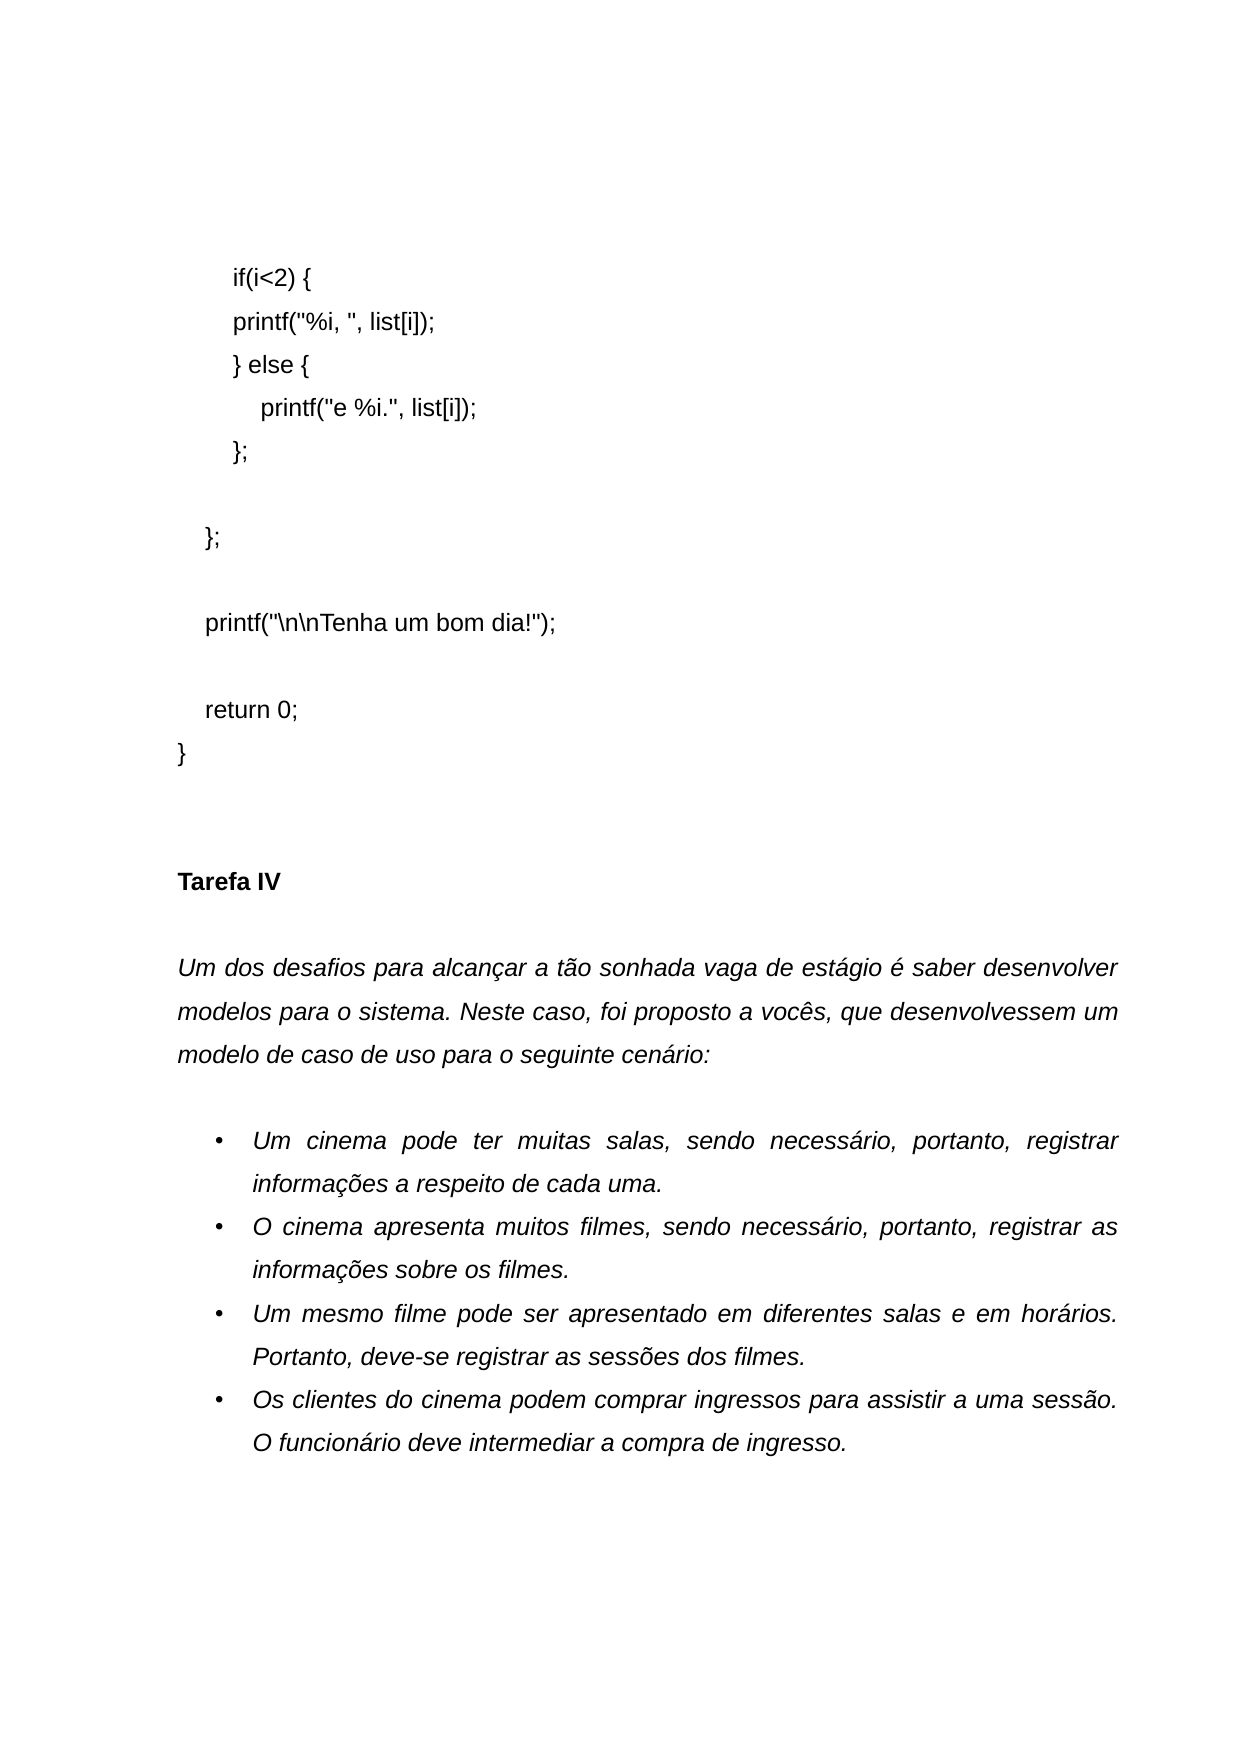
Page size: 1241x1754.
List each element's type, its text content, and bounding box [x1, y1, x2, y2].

text Um dos desafios para alcançar a tão sonhada vaga de estágio é saber desenvolver modelos para o sistema. Neste caso, foi proposto a vocês, que desenvolvessem um modelo de caso de uso para o seguinte cenário: [177, 953, 1122, 1068]
list Os clientes do cinema podem comprar ingressos para assistir a uma sessão. O funcionário deve intermediar a compra de ingresso. [215, 1385, 1122, 1457]
text } [177, 738, 1122, 767]
text printf("e %i.", list[i]); [177, 393, 1122, 422]
text return 0; [177, 695, 1122, 723]
text printf("\n\nTenha um bom dia!"); [177, 608, 1122, 637]
text if(i<2) { [177, 263, 1122, 292]
text printf("%i, ", list[i]); [177, 307, 1122, 335]
list Um mesmo filme pode ser apresentado em diferentes salas e em horários. Portanto, deve-se registrar as sessões dos filmes. [215, 1299, 1122, 1371]
list O cinema apresenta muitos filmes, sendo necessário, portanto, registrar as informações sobre os filmes. [215, 1212, 1122, 1284]
text } else { [177, 350, 1122, 378]
text Tarefa IV [177, 867, 1122, 896]
text }; [177, 436, 1122, 465]
list Um cinema pode ter muitas salas, sendo necessário, portanto, registrar informações a respeito de cada uma. [215, 1126, 1122, 1198]
text }; [177, 522, 1122, 551]
